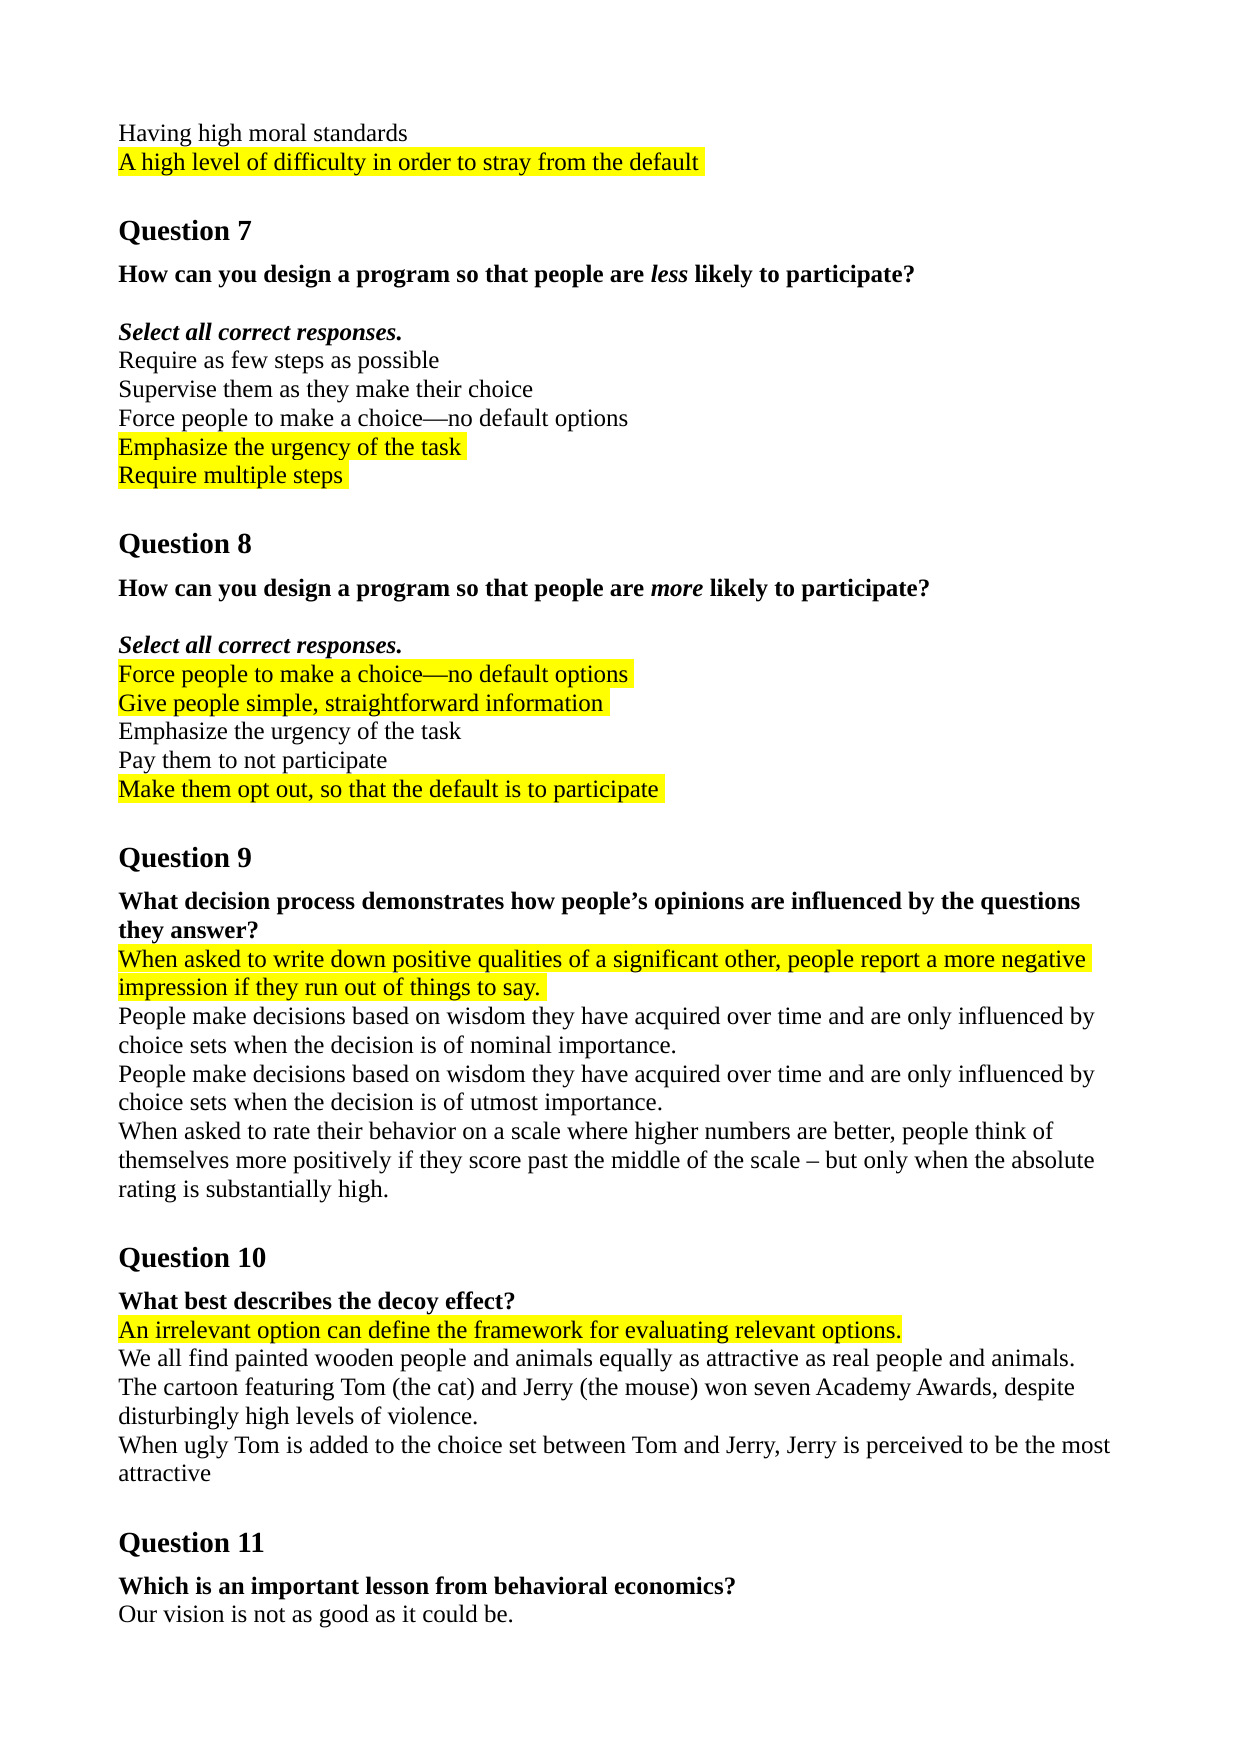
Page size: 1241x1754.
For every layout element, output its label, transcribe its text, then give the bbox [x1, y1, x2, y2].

text We all find painted wooden people and animals equally as attractive as real people and animals. [118, 1343, 1122, 1372]
subtitle Question 10 [118, 1240, 1122, 1273]
text Which is an important lesson from behavioral economics? [118, 1571, 1122, 1599]
text Emphasize the urgency of the task [118, 716, 1122, 745]
text Make them opt out, so that the default is to participate [118, 774, 1122, 803]
subtitle Question 7 [118, 213, 1122, 247]
text Require as few steps as possible [118, 345, 1122, 374]
text A high level of difficulty in order to stray from the default [118, 147, 1122, 176]
subtitle Question 11 [118, 1525, 1122, 1558]
text What decision process demonstrates how people’s opinions are influenced by the questions they answer? [118, 886, 1122, 944]
text When ugly Tom is added to the choice set between Tom and Jerry, Jerry is perceived to be the most attractive [118, 1430, 1122, 1487]
subtitle Question 9 [118, 840, 1122, 874]
text People make decisions based on wisdom they have acquired over time and are only influenced by choice sets when the decision is of nominal importance. [118, 1001, 1122, 1059]
text When asked to rate their behavior on a scale where higher numbers are better, people think of themselves more positively if they score past the middle of the scale – but only when the absolute rating is substantially high. [118, 1116, 1122, 1202]
text Force people to make a choice—no default options [118, 659, 1122, 688]
text An irrelevant option can define the framework for evaluating relevant options. [118, 1315, 1122, 1343]
text Pay them to not participate [118, 745, 1122, 774]
text What best describes the decoy effect? [118, 1286, 1122, 1315]
text Give people simple, straightforward information [118, 688, 1122, 716]
text Our vision is not as good as it could be. [118, 1599, 1122, 1628]
text Force people to make a choice—no default options [118, 403, 1122, 432]
text Require multiple steps [118, 460, 1122, 489]
text The cartoon featuring Tom (the cat) and Jerry (the mouse) won seven Academy Awards, despite disturbingly high levels of violence. [118, 1372, 1122, 1430]
text People make decisions based on wisdom they have acquired over time and are only influenced by choice sets when the decision is of utmost importance. [118, 1059, 1122, 1116]
text When asked to write down positive qualities of a significant other, people report a more negative impression if they run out of things to say. [118, 944, 1122, 1001]
text Supervise them as they make their choice [118, 374, 1122, 403]
subtitle Question 8 [118, 527, 1122, 560]
text Having high moral standards [118, 118, 1122, 147]
text How can you design a program so that people are less likely to participate? Select all correct responses. [118, 259, 1122, 345]
text Emphasize the urgency of the task [118, 432, 1122, 460]
text How can you design a program so that people are more likely to participate? Select all correct responses. [118, 573, 1122, 659]
